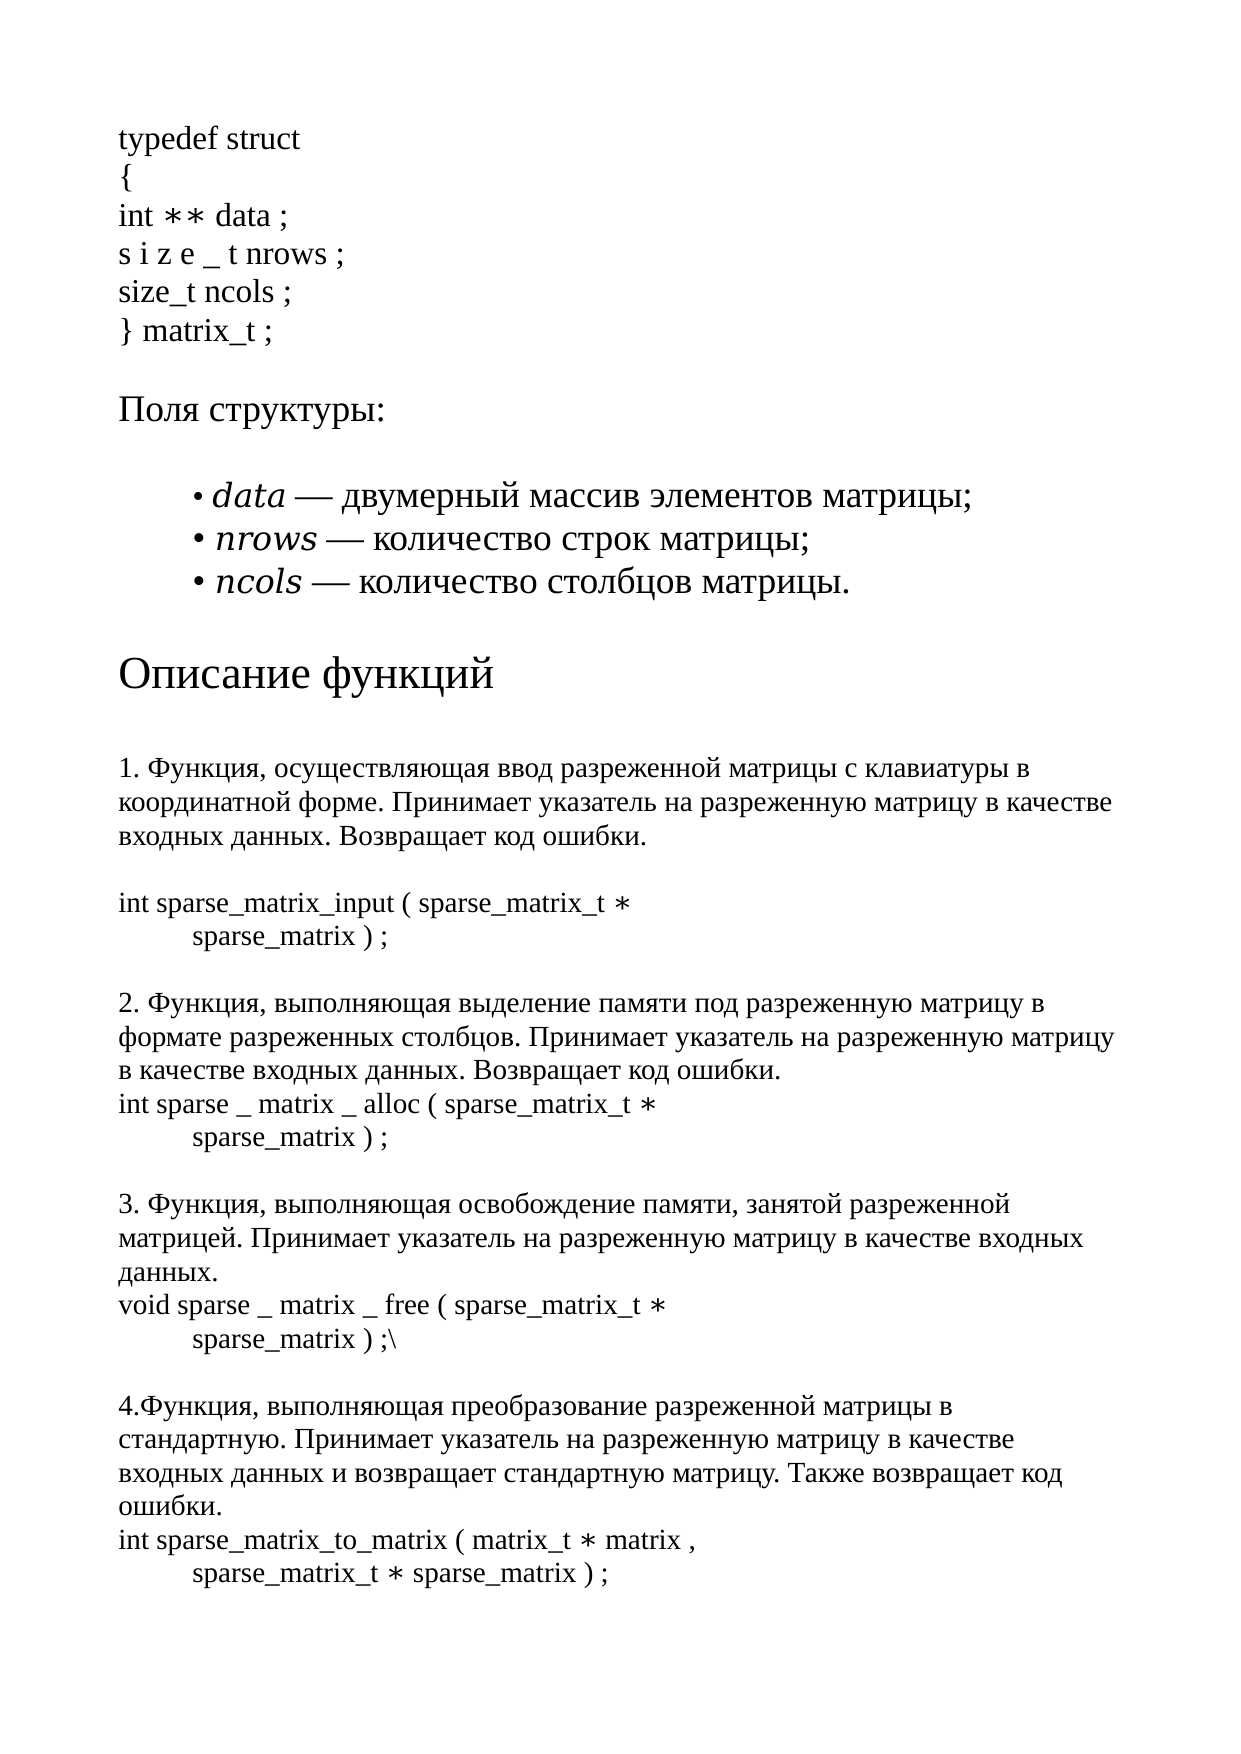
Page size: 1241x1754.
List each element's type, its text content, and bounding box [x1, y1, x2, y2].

text int sparse _ matrix _ alloc ( sparse_matrix_t ∗ [118, 1086, 1122, 1119]
text Поля структуры: [118, 386, 1122, 429]
text • 𝑛𝑐𝑜𝑙𝑠 — количество столбцов матрицы. [118, 559, 1122, 602]
text size_t ncols ; [118, 271, 1122, 310]
text sparse_matrix ) ;\ [118, 1321, 1122, 1354]
text • 𝑛𝑟𝑜𝑤𝑠 — количество строк матрицы; [118, 516, 1122, 559]
text sparse_matrix_t ∗ sparse_matrix ) ; [118, 1556, 1122, 1589]
text int sparse_matrix_input ( sparse_matrix_t ∗ [118, 885, 1122, 918]
text { [118, 156, 1122, 195]
text s i z e _ t nrows ; [118, 233, 1122, 271]
text int sparse_matrix_to_matrix ( matrix_t ∗ matrix , [118, 1522, 1122, 1556]
text • 𝑑𝑎𝑡𝑎 — двумерный массив элементов матрицы; [118, 473, 1122, 516]
text typedef struct [118, 118, 1122, 156]
text int ∗∗ data ; [118, 195, 1122, 233]
text 3. Функция, выполняющая освобождение памяти, занятой разреженной матрицей. Принимает указатель на разреженную матрицу в качестве входных данных. [118, 1187, 1122, 1287]
text } matrix_t ; [118, 310, 1122, 348]
text sparse_matrix ) ; [118, 918, 1122, 952]
text 2. Функция, выполняющая выделение памяти под разреженную матрицу в формате разреженных столбцов. Принимает указатель на разреженную матрицу в качестве входных данных. Возвращает код ошибки. [118, 985, 1122, 1086]
text 1. Функция, осуществляющая ввод разреженной матрицы с клавиатуры в координатной форме. Принимает указатель на разреженную матрицу в качестве входных данных. Возвращает код ошибки. [118, 751, 1122, 851]
text Описание функций [118, 645, 1122, 698]
text 4.Функция, выполняющая преобразование разреженной матрицы в стандартную. Принимает указатель на разреженную матрицу в качестве входных данных и возвращает стандартную матрицу. Также возвращает код ошибки. [118, 1388, 1122, 1522]
text void sparse _ matrix _ free ( sparse_matrix_t ∗ [118, 1287, 1122, 1321]
text sparse_matrix ) ; [118, 1119, 1122, 1153]
